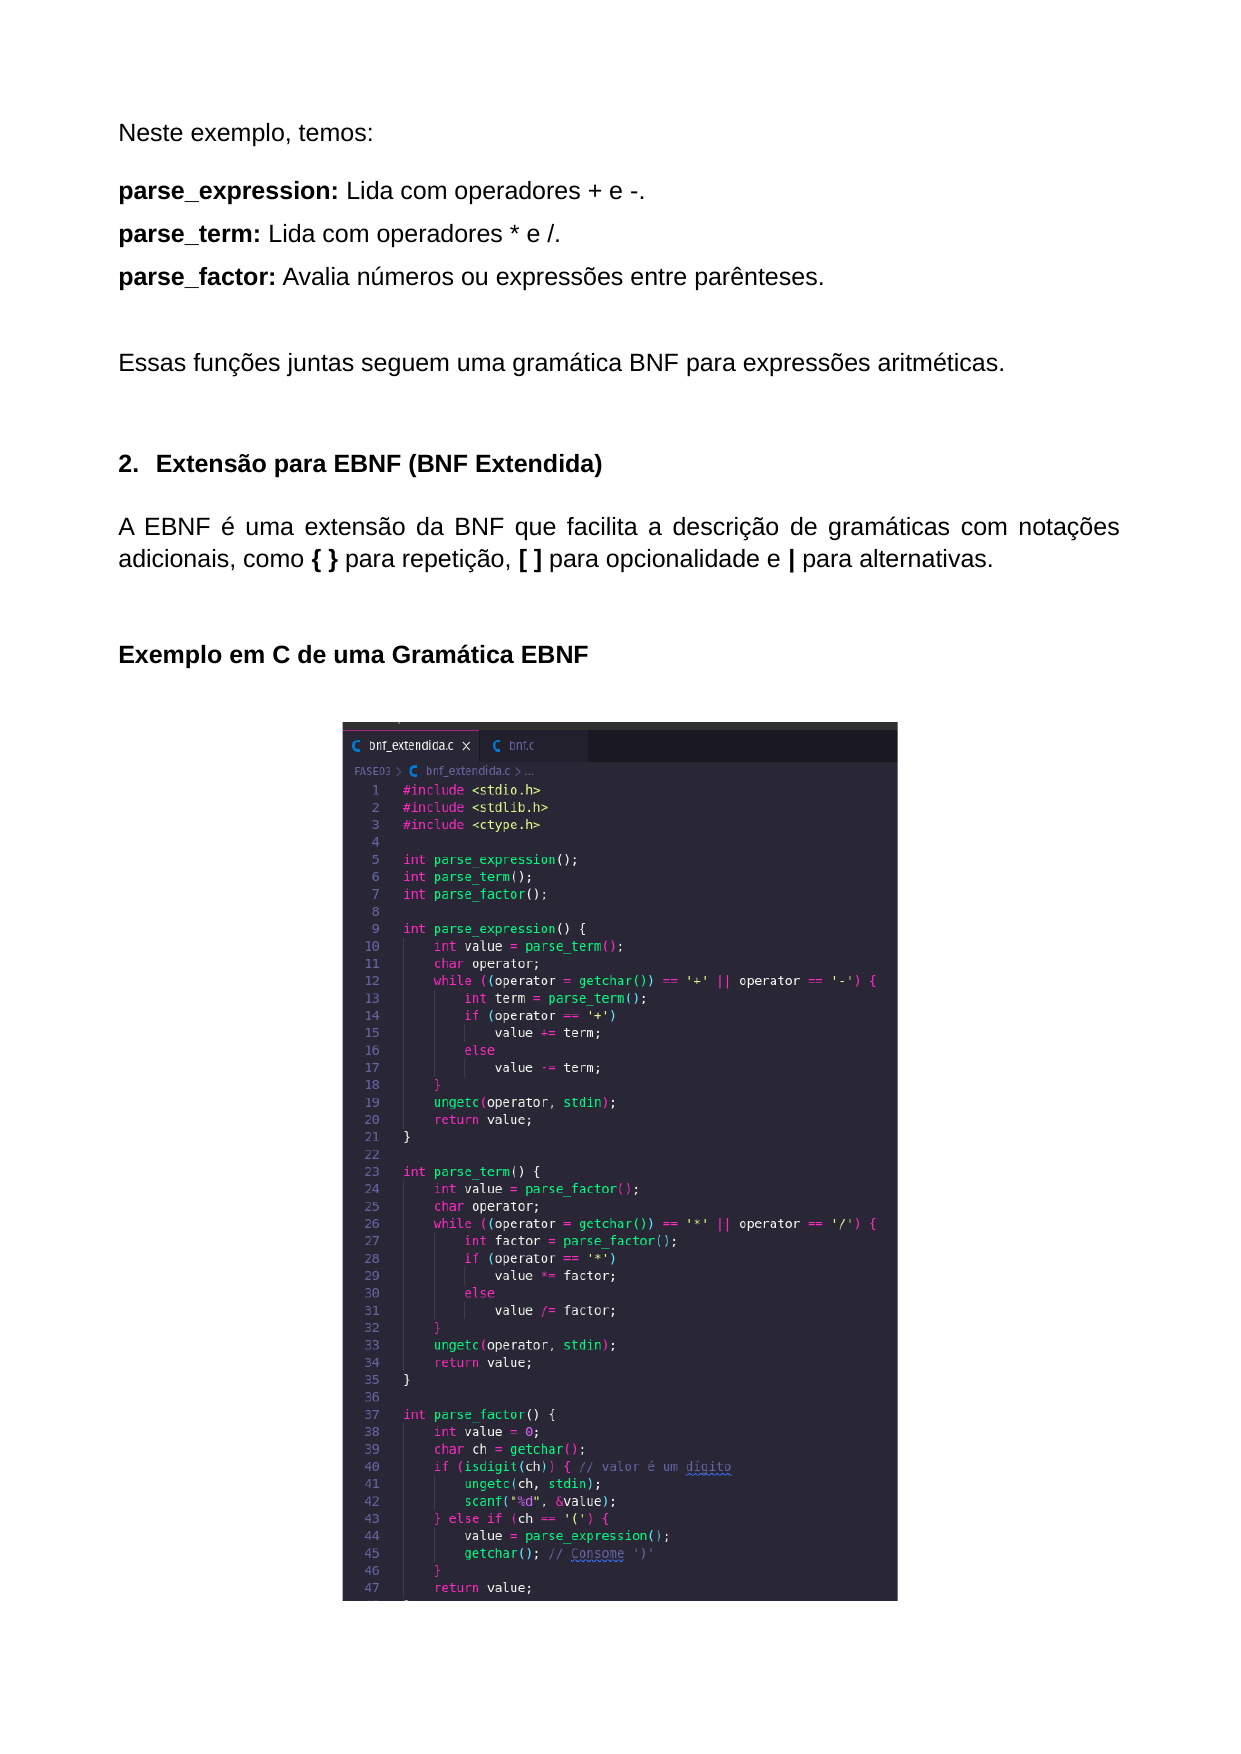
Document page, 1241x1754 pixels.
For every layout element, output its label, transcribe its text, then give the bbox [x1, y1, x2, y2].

picture [342, 722, 898, 1601]
text Neste exemplo, temos: [118, 118, 1122, 147]
list Extensão para EBNF (BNF Extendida) [118, 449, 1122, 478]
text [118, 687, 1122, 1630]
text Exemplo em C de uma Gramática EBNF [118, 640, 1122, 668]
text parse_expression: Lida com operadores + e -. parse_term: Lida com operadores * e /. parse_factor: Avalia números ou expressões entre parênteses. Essas funções juntas seguem uma gramática BNF para expressões aritméticas. [118, 176, 1122, 420]
text A EBNF é uma extensão da BNF que facilita a descrição de gramáticas com notações adicionais, como { } para repetição, [ ] para opcionalidade e | para alternativas. [118, 511, 1122, 573]
